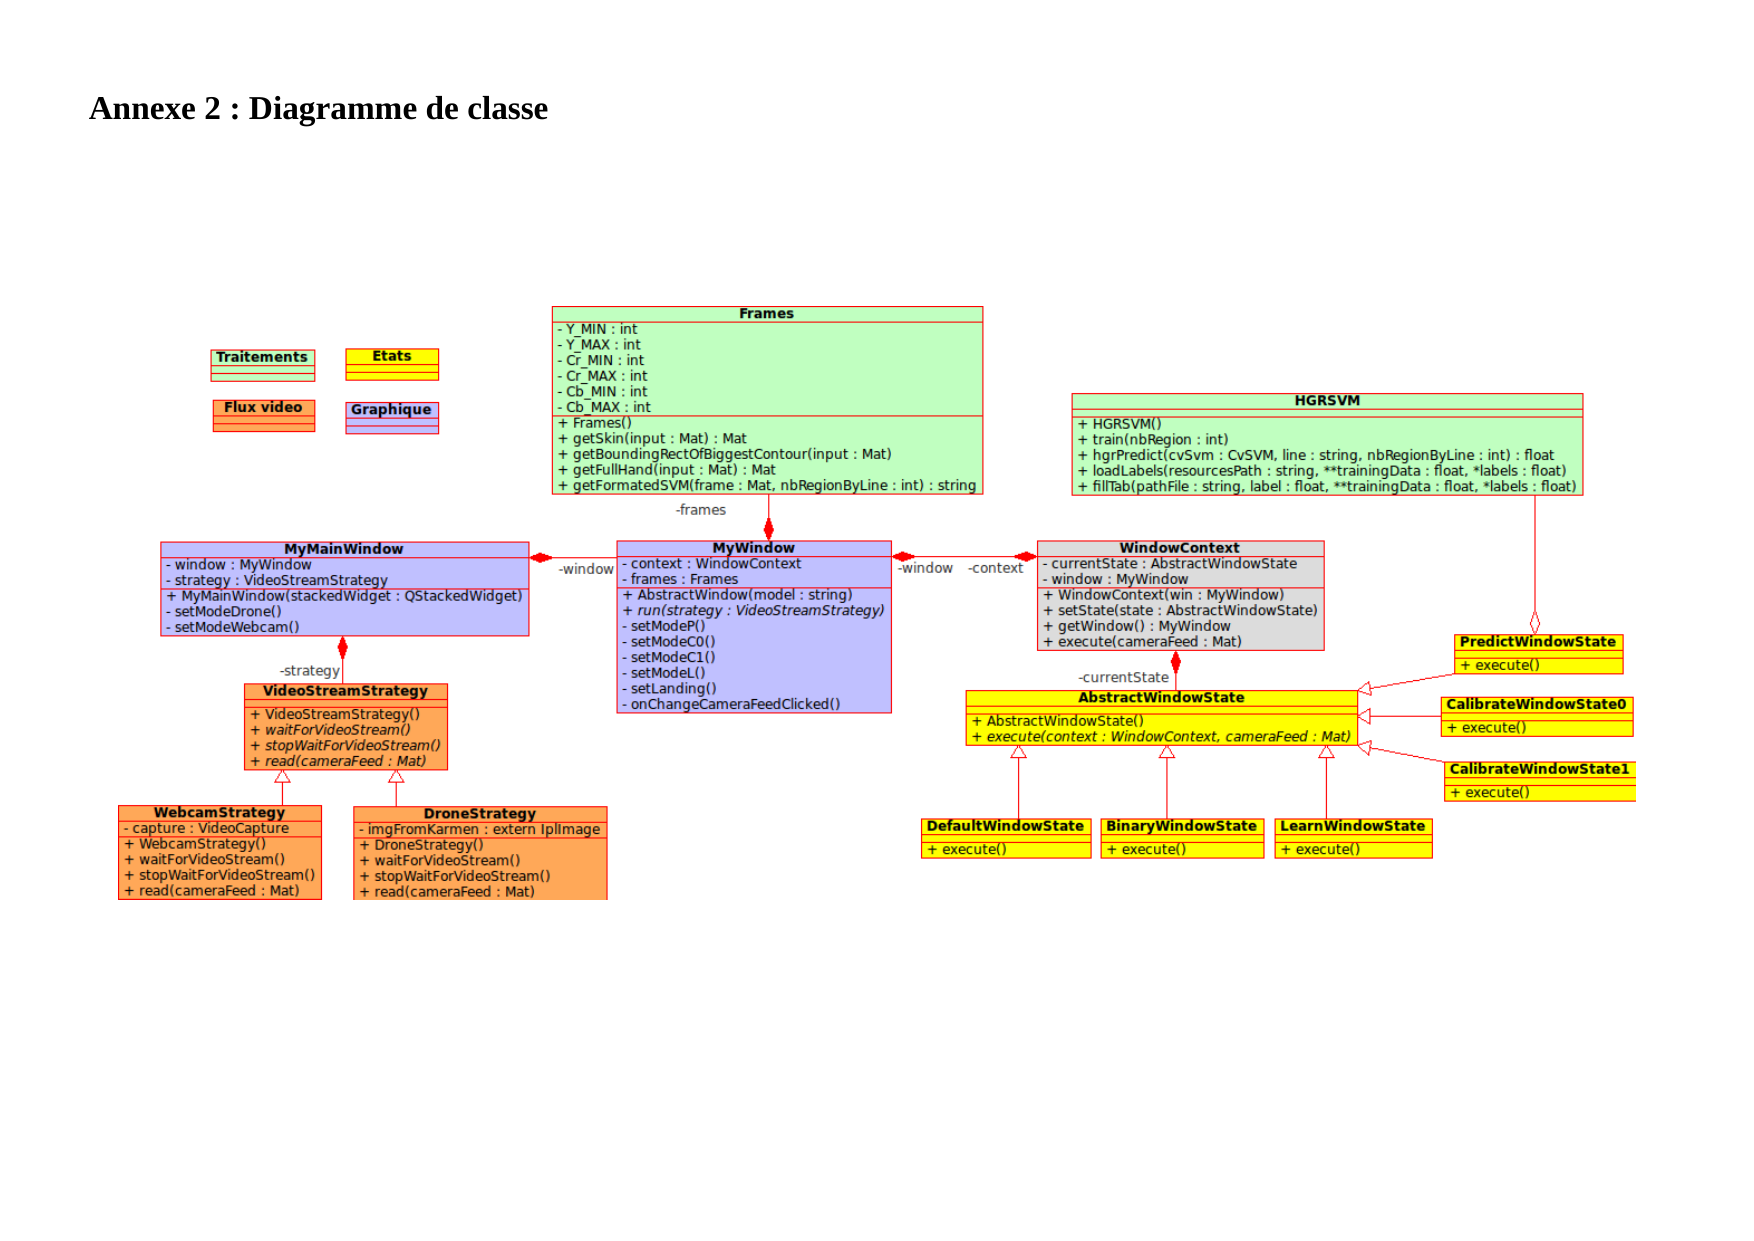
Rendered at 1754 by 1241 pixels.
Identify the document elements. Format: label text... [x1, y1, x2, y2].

picture [118, 306, 1636, 900]
text Annexe 2 : Diagramme de classe [88, 88, 1665, 127]
